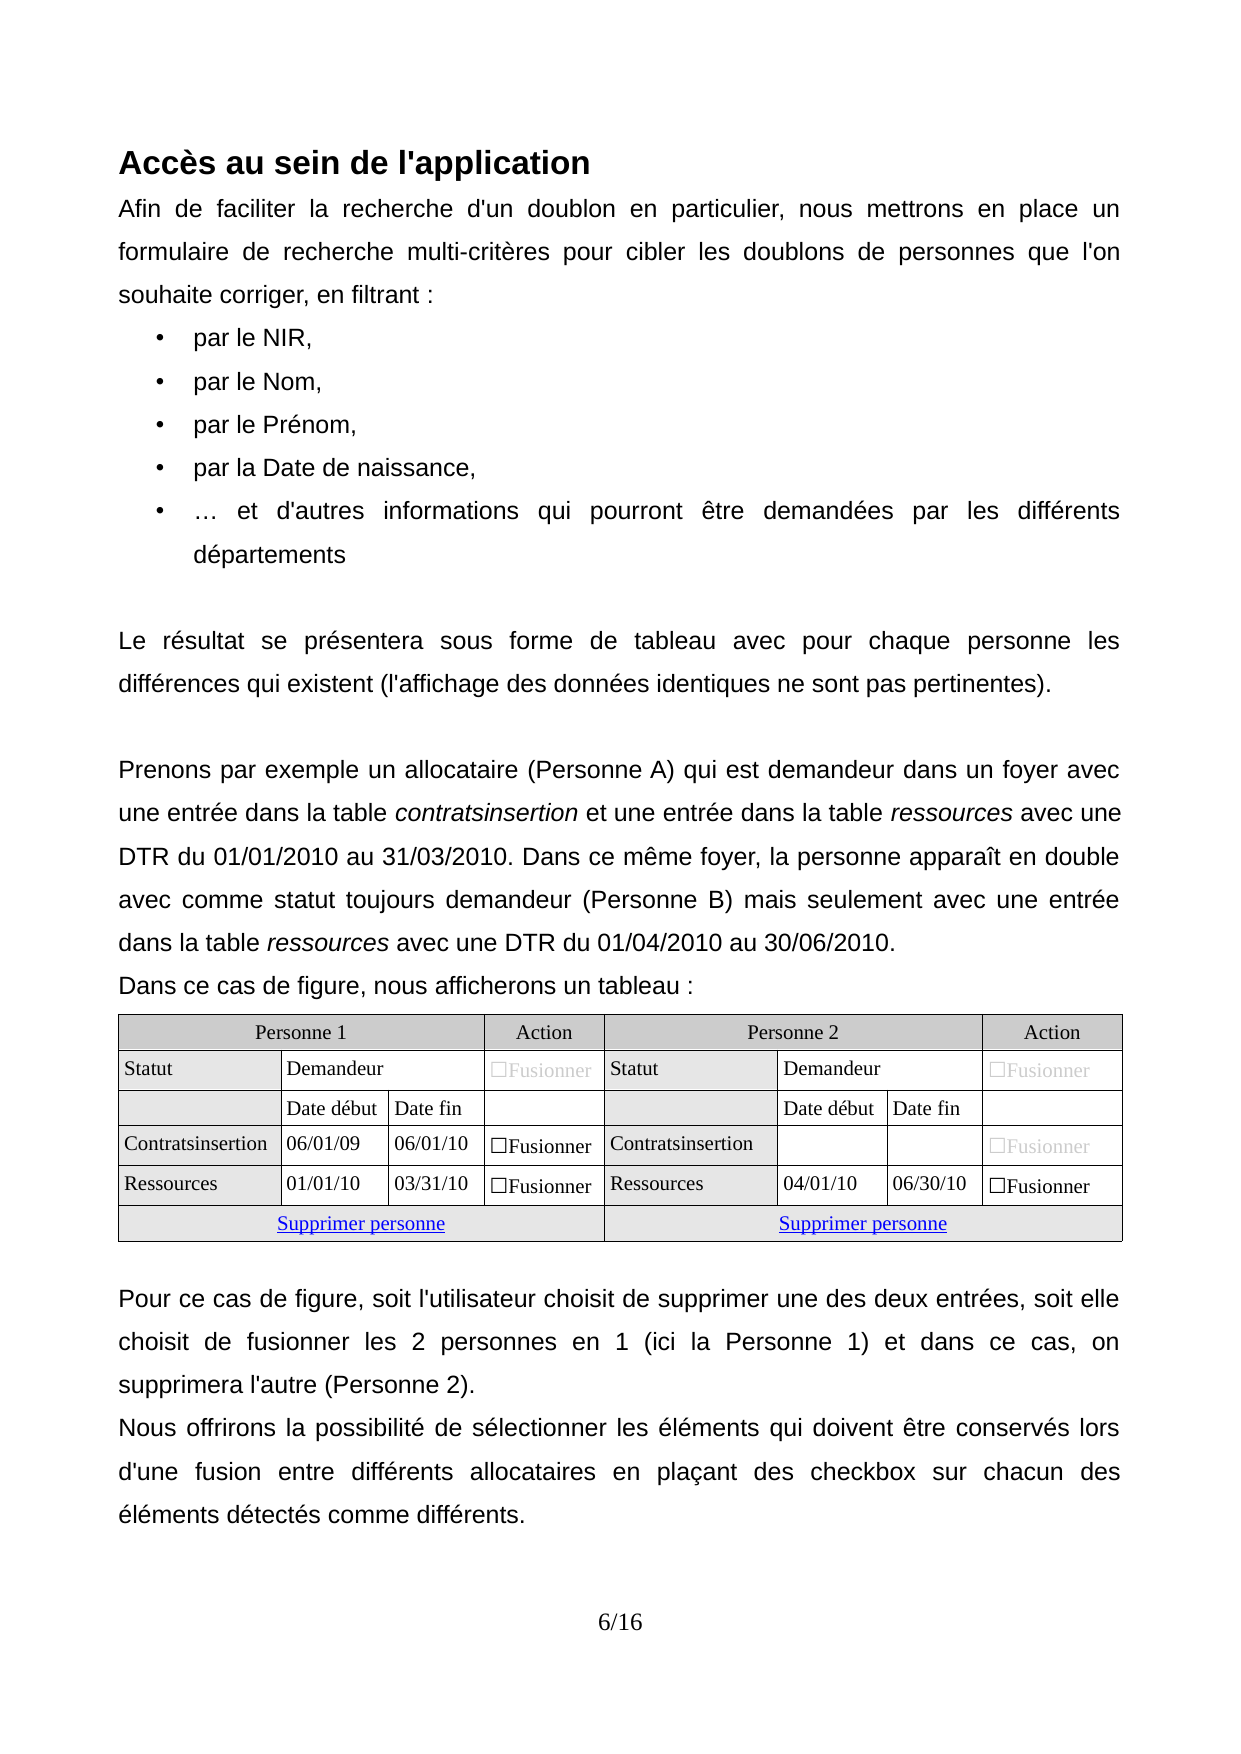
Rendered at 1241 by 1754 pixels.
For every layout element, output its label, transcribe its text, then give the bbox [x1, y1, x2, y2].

table_cell Supprimer personne [605, 1206, 1122, 1241]
text Dans ce cas de figure, nous afficherons un tableau : [118, 971, 1122, 999]
table_cell Statut [605, 1051, 777, 1089]
text Afin de faciliter la recherche d'un doublon en particulier, nous mettrons en place un formulaire de recherche multi-critères pour cibler les doublons de personnes que l'on souhaite corriger, en filtrant : [118, 194, 1122, 309]
table_cell ☐Fusionner [983, 1051, 1122, 1089]
table_cell [888, 1126, 982, 1165]
table_cell 01/06/09 [282, 1126, 388, 1165]
text Pour ce cas de figure, soit l'utilisateur choisit de supprimer une des deux entrées, soit elle choisit de fusionner les 2 personnes en 1 (ici la Personne 1) et dans ce cas, on supprimera l'autre (Personne 2). [118, 1284, 1122, 1399]
table_cell 30/06/10 [888, 1166, 982, 1205]
table_cell ☐Fusionner [983, 1126, 1122, 1165]
table_header Action [485, 1015, 604, 1049]
list … et d'autres informations qui pourront être demandées par les différents départements [156, 496, 1122, 568]
table_header Action [983, 1015, 1122, 1049]
table_cell [119, 1091, 281, 1125]
subtitle Accès au sein de l'application [118, 143, 1122, 182]
table_cell Ressources [605, 1166, 777, 1205]
table_cell 31/03/10 [389, 1166, 484, 1205]
table_cell Date fin [888, 1091, 982, 1125]
table_cell Ressources [119, 1166, 281, 1205]
list par le NIR, [156, 323, 1122, 352]
table_cell ☐Fusionner [485, 1051, 604, 1089]
table_cell [605, 1091, 777, 1125]
table_cell ☐Fusionner [485, 1166, 604, 1205]
table_cell [778, 1126, 887, 1165]
text Prenons par exemple un allocataire (Personne A) qui est demandeur dans un foyer avec une entrée dans la table contratsinsertion et une entrée dans la table ressources avec une DTR du 01/01/2010 au 31/03/2010. Dans ce même foyer, la personne apparaît en double avec comme statut toujours demandeur (Personne B) mais seulement avec une entrée dans la table ressources avec une DTR du 01/04/2010 au 30/06/2010. [118, 755, 1122, 956]
text Nous offrirons la possibilité de sélectionner les éléments qui doivent être conservés lors d'une fusion entre différents allocataires en plaçant des checkbox sur chacun des éléments détectés comme différents. [118, 1413, 1122, 1528]
table_cell Contratsinsertion [605, 1126, 777, 1165]
table_header Personne 2 [605, 1015, 982, 1049]
table_cell 01/06/10 [389, 1126, 484, 1165]
table_cell [983, 1091, 1122, 1125]
table_cell ☐Fusionner [983, 1166, 1122, 1205]
table_cell ☐Fusionner [485, 1126, 604, 1165]
table_cell 01/01/10 [282, 1166, 388, 1205]
table_cell Date début [778, 1091, 887, 1125]
table_cell 01/04/10 [778, 1166, 887, 1205]
table_cell Supprimer personne [119, 1206, 604, 1241]
table_cell Demandeur [282, 1051, 484, 1089]
table_cell Date début [282, 1091, 388, 1125]
table_header Personne 1 [119, 1015, 484, 1049]
list par le Prénom, [156, 410, 1122, 439]
table_cell Statut [119, 1051, 281, 1089]
table_cell Contratsinsertion [119, 1126, 281, 1165]
list par le Nom, [156, 367, 1122, 396]
table_cell [485, 1091, 604, 1125]
list par la Date de naissance, [156, 453, 1122, 482]
table_cell Date fin [389, 1091, 484, 1125]
table_cell Demandeur [778, 1051, 982, 1089]
text Le résultat se présentera sous forme de tableau avec pour chaque personne les différences qui existent (l'affichage des données identiques ne sont pas pertinentes). [118, 626, 1122, 698]
